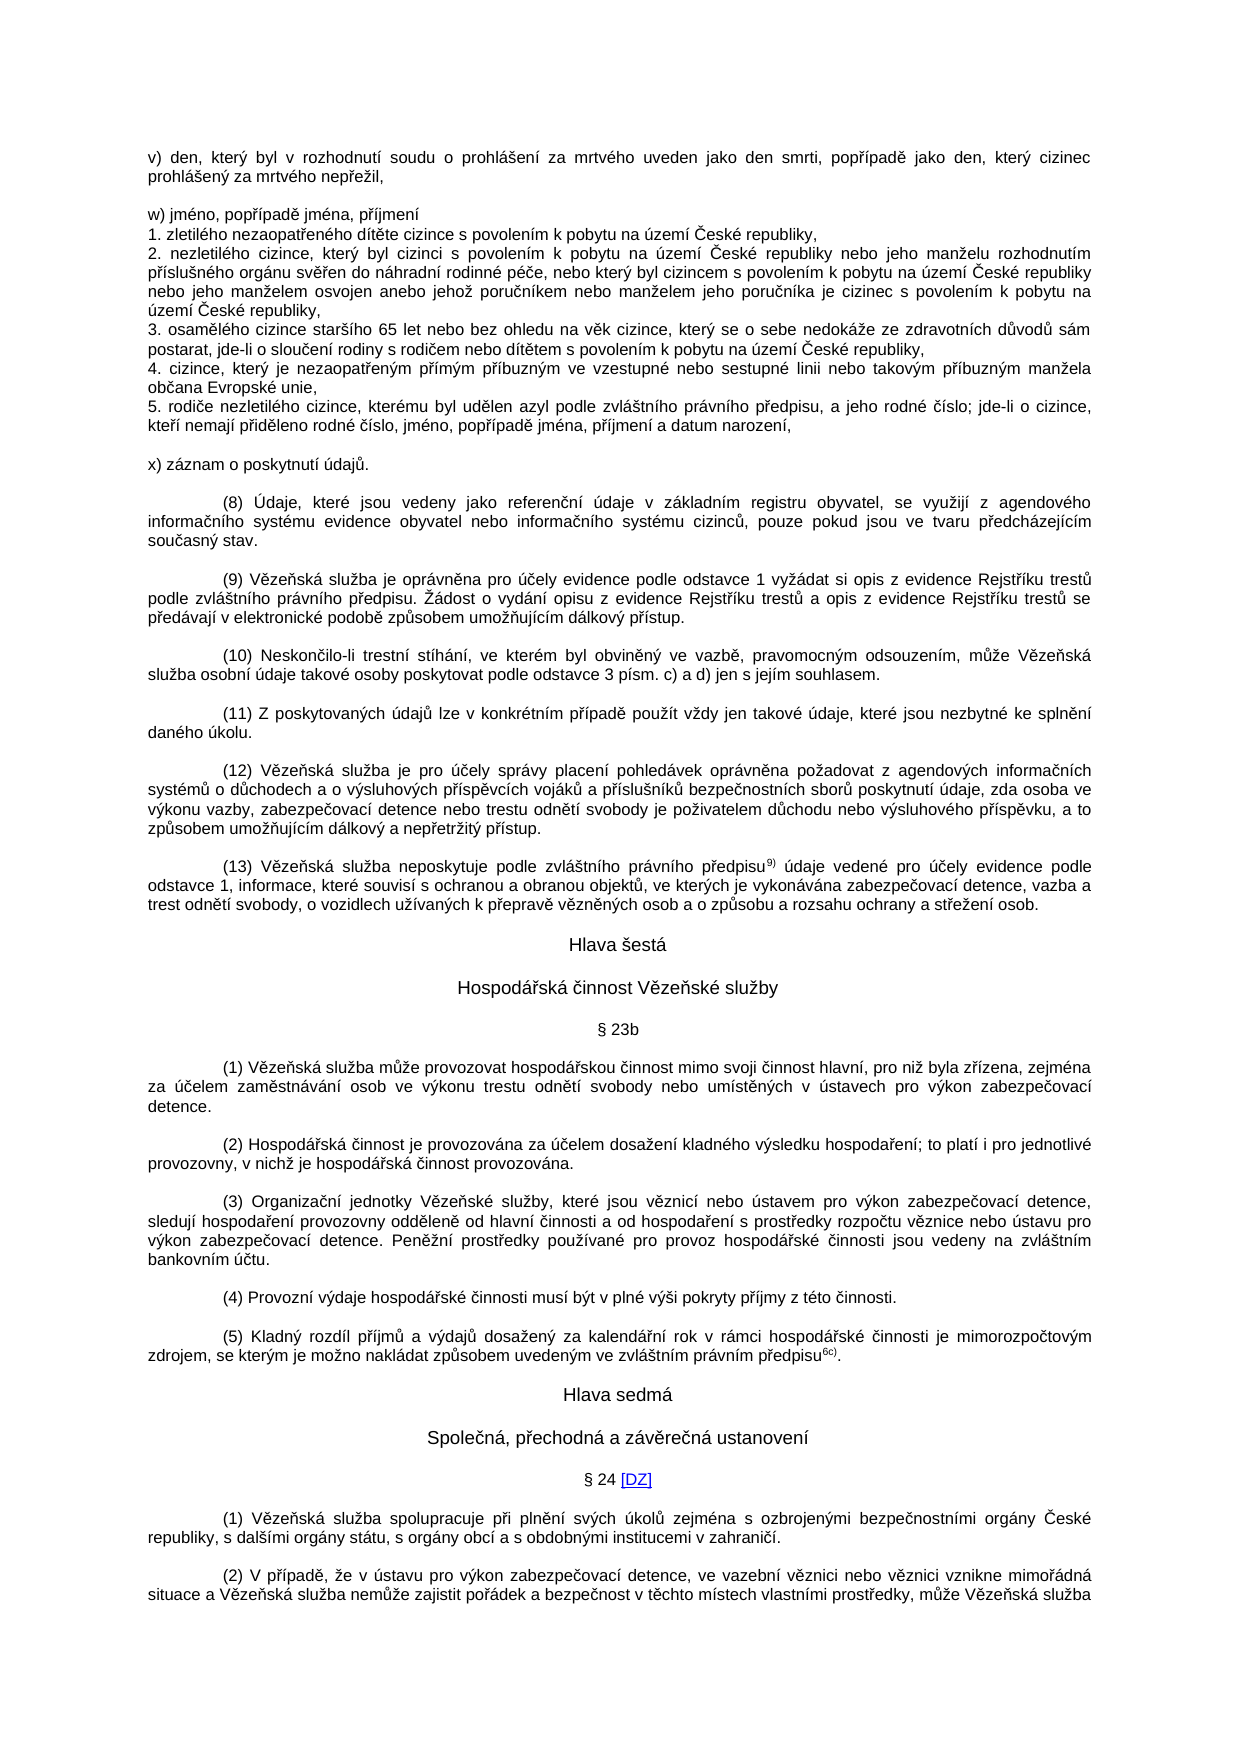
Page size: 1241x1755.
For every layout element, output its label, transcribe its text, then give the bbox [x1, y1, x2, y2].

text (9) Vězeňská služba je oprávněna pro účely evidence podle odstavce 1 vyžádat si opis z evidence Rejstříku trestů podle zvláštního právního předpisu. Žádost o vydání opisu z evidence Rejstříku trestů a opis z evidence Rejstříku trestů se předávají v elektronické podobě způsobem umožňujícím dálkový přístup. [148, 569, 1093, 627]
text (2) Hospodářská činnost je provozována za účelem dosažení kladného výsledku hospodaření; to platí i pro jednotlivé provozovny, v nichž je hospodářská činnost provozována. [148, 1135, 1093, 1173]
text § 23b [148, 1020, 1093, 1039]
text 1. zletilého nezaopatřeného dítěte cizince s povolením k pobytu na území České republiky, [148, 224, 1093, 243]
text (1) Vězeňská služba spolupracuje při plnění svých úkolů zejména s ozbrojenými bezpečnostními orgány České republiky, s dalšími orgány státu, s orgány obcí a s obdobnými institucemi v zahraničí. [148, 1508, 1093, 1547]
text w) jméno, popřípadě jména, příjmení [148, 205, 1093, 224]
text Hlava sedmá [148, 1384, 1093, 1406]
text Hospodářská činnost Vězeňské služby [148, 977, 1093, 998]
text (2) V případě, že v ústavu pro výkon zabezpečovací detence, ve vazební věznici nebo věznici vznikne mimořádná situace a Vězeňská služba nemůže zajistit pořádek a bezpečnost v těchto místech vlastními prostředky, může Vězeňská služba [148, 1566, 1093, 1604]
text (3) Organizační jednotky Vězeňské služby, které jsou věznicí nebo ústavem pro výkon zabezpečovací detence, sledují hospodaření provozovny odděleně od hlavní činnosti a od hospodaření s prostředky rozpočtu věznice nebo ústavu pro výkon zabezpečovací detence. Peněžní prostředky používané pro provoz hospodářské činnosti jsou vedeny na zvláštním bankovním účtu. [148, 1192, 1093, 1269]
text 3. osamělého cizince staršího 65 let nebo bez ohledu na věk cizince, který se o sebe nedokáže ze zdravotních důvodů sám postarat, jde-li o sloučení rodiny s rodičem nebo dítětem s povolením k pobytu na území České republiky, [148, 320, 1093, 358]
text § 24 [DZ] [148, 1470, 1093, 1489]
text Společná, přechodná a závěrečná ustanovení [148, 1427, 1093, 1449]
text (10) Neskončilo-li trestní stíhání, ve kterém byl obviněný ve vazbě, pravomocným odsouzením, může Vězeňská služba osobní údaje takové osoby poskytovat podle odstavce 3 písm. c) a d) jen s jejím souhlasem. [148, 646, 1093, 684]
text 4. cizince, který je nezaopatřeným přímým příbuzným ve vzestupné nebo sestupné linii nebo takovým příbuzným manžela občana Evropské unie, [148, 358, 1093, 397]
text 2. nezletilého cizince, který byl cizinci s povolením k pobytu na území České republiky nebo jeho manželu rozhodnutím příslušného orgánu svěřen do náhradní rodinné péče, nebo který byl cizincem s povolením k pobytu na území České republiky nebo jeho manželem osvojen anebo jehož poručníkem nebo manželem jeho poručníka je cizinec s povolením k pobytu na území České republiky, [148, 243, 1093, 320]
text (13) Vězeňská služba neposkytuje podle zvláštního právního předpisu9) údaje vedené pro účely evidence podle odstavce 1, informace, které souvisí s ochranou a obranou objektů, ve kterých je vykonávána zabezpečovací detence, vazba a trest odnětí svobody, o vozidlech užívaných k přepravě vězněných osob a o způsobu a rozsahu ochrany a střežení osob. [148, 857, 1093, 914]
text x) záznam o poskytnutí údajů. [148, 454, 1093, 473]
text (1) Vězeňská služba může provozovat hospodářskou činnost mimo svoji činnost hlavní, pro niž byla zřízena, zejména za účelem zaměstnávání osob ve výkonu trestu odnětí svobody nebo umístěných v ústavech pro výkon zabezpečovací detence. [148, 1058, 1093, 1116]
text 5. rodiče nezletilého cizince, kterému byl udělen azyl podle zvláštního právního předpisu, a jeho rodné číslo; jde-li o cizince, kteří nemají přiděleno rodné číslo, jméno, popřípadě jména, příjmení a datum narození, [148, 397, 1093, 435]
text (8) Údaje, které jsou vedeny jako referenční údaje v základním registru obyvatel, se využijí z agendového informačního systému evidence obyvatel nebo informačního systému cizinců, pouze pokud jsou ve tvaru předcházejícím současný stav. [148, 493, 1093, 550]
text v) den, který byl v rozhodnutí soudu o prohlášení za mrtvého uveden jako den smrti, popřípadě jako den, který cizinec prohlášený za mrtvého nepřežil, [148, 148, 1093, 186]
text (11) Z poskytovaných údajů lze v konkrétním případě použít vždy jen takové údaje, které jsou nezbytné ke splnění daného úkolu. [148, 703, 1093, 742]
text (12) Vězeňská služba je pro účely správy placení pohledávek oprávněna požadovat z agendových informačních systémů o důchodech a o výsluhových příspěvcích vojáků a příslušníků bezpečnostních sborů poskytnutí údaje, zda osoba ve výkonu vazby, zabezpečovací detence nebo trestu odnětí svobody je poživatelem důchodu nebo výsluhového příspěvku, a to způsobem umožňujícím dálkový a nepřetržitý přístup. [148, 761, 1093, 838]
text (4) Provozní výdaje hospodářské činnosti musí být v plné výši pokryty příjmy z této činnosti. [148, 1288, 1093, 1307]
text Hlava šestá [148, 933, 1093, 955]
text (5) Kladný rozdíl příjmů a výdajů dosažený za kalendářní rok v rámci hospodářské činnosti je mimorozpočtovým zdrojem, se kterým je možno nakládat způsobem uvedeným ve zvláštním právním předpisu6c). [148, 1326, 1093, 1365]
